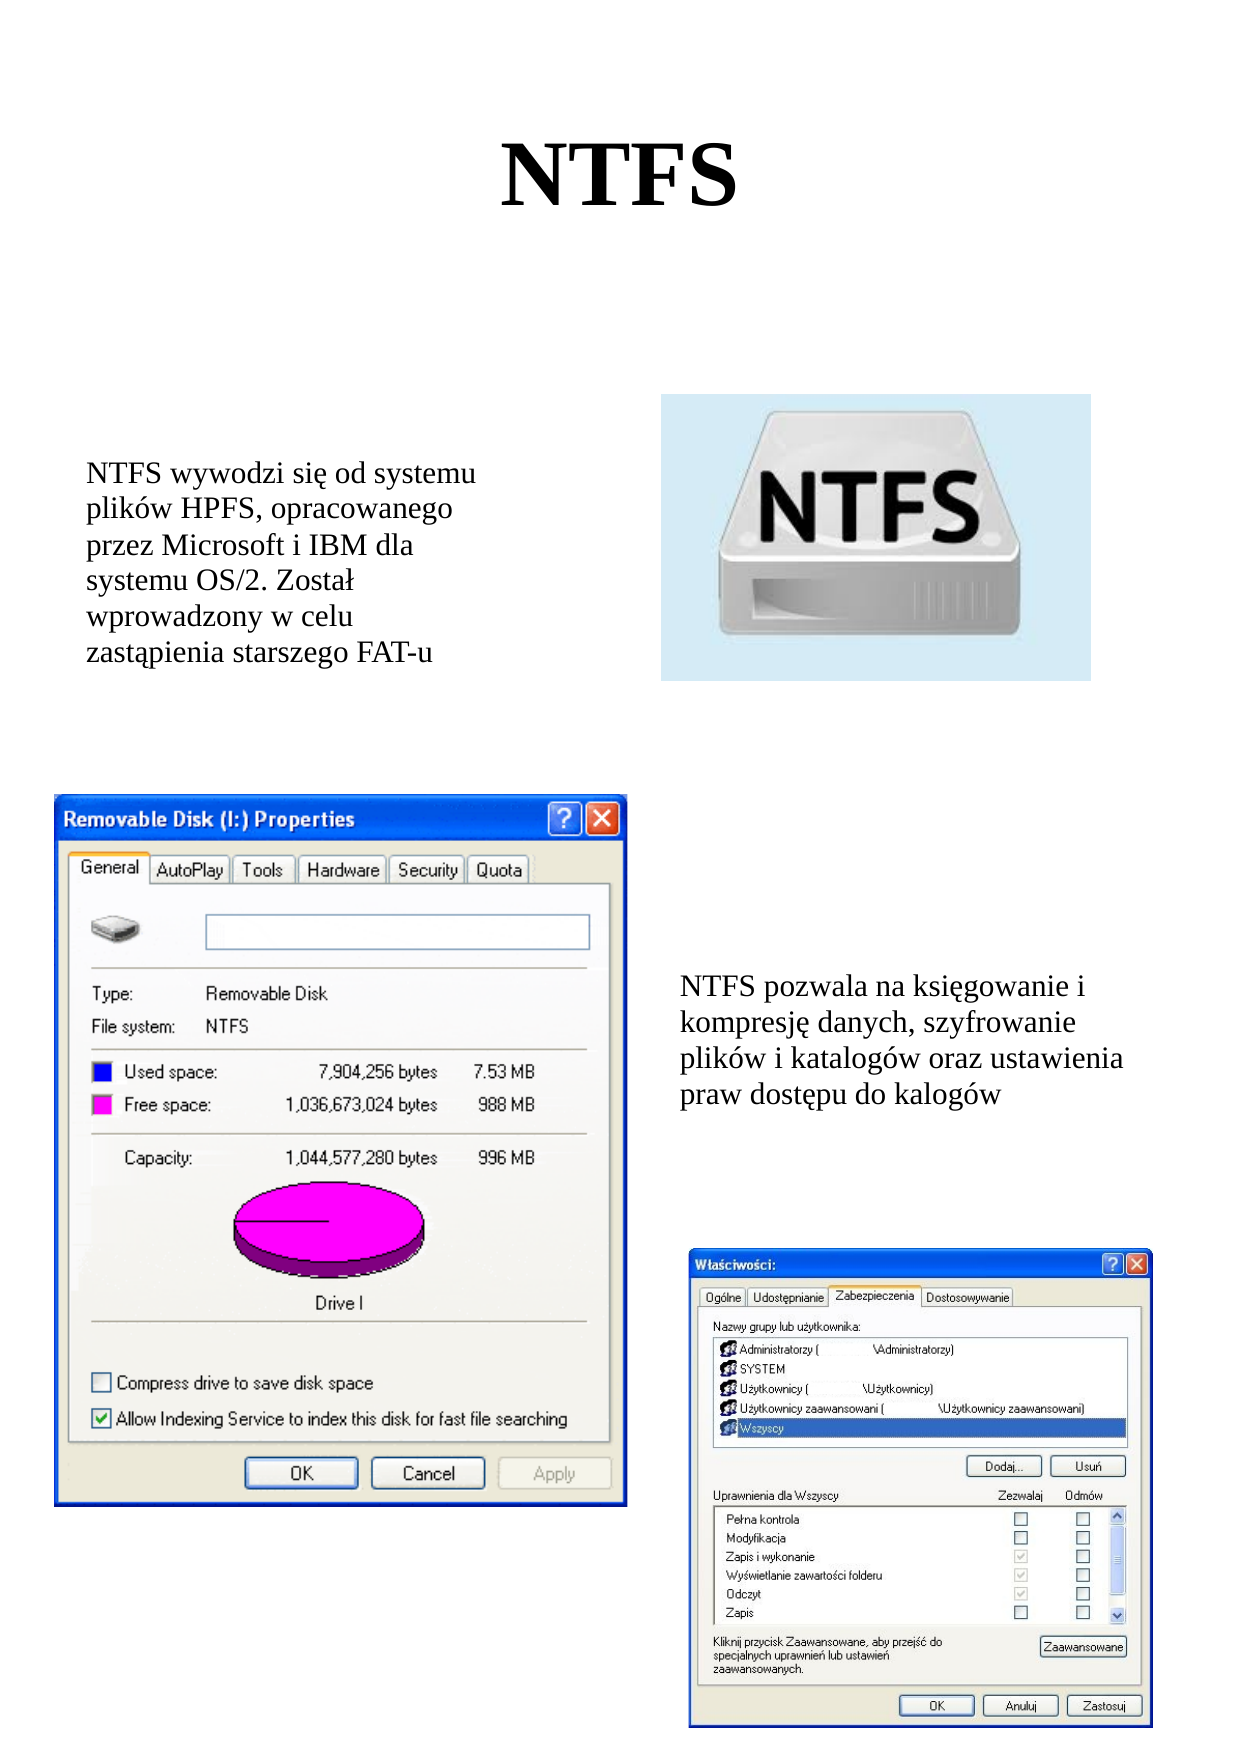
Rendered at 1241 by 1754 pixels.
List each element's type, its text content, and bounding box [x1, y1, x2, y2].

picture [688, 1248, 1153, 1728]
picture [54, 794, 628, 1507]
picture [661, 394, 1091, 681]
text NTFS [118, 118, 1122, 226]
